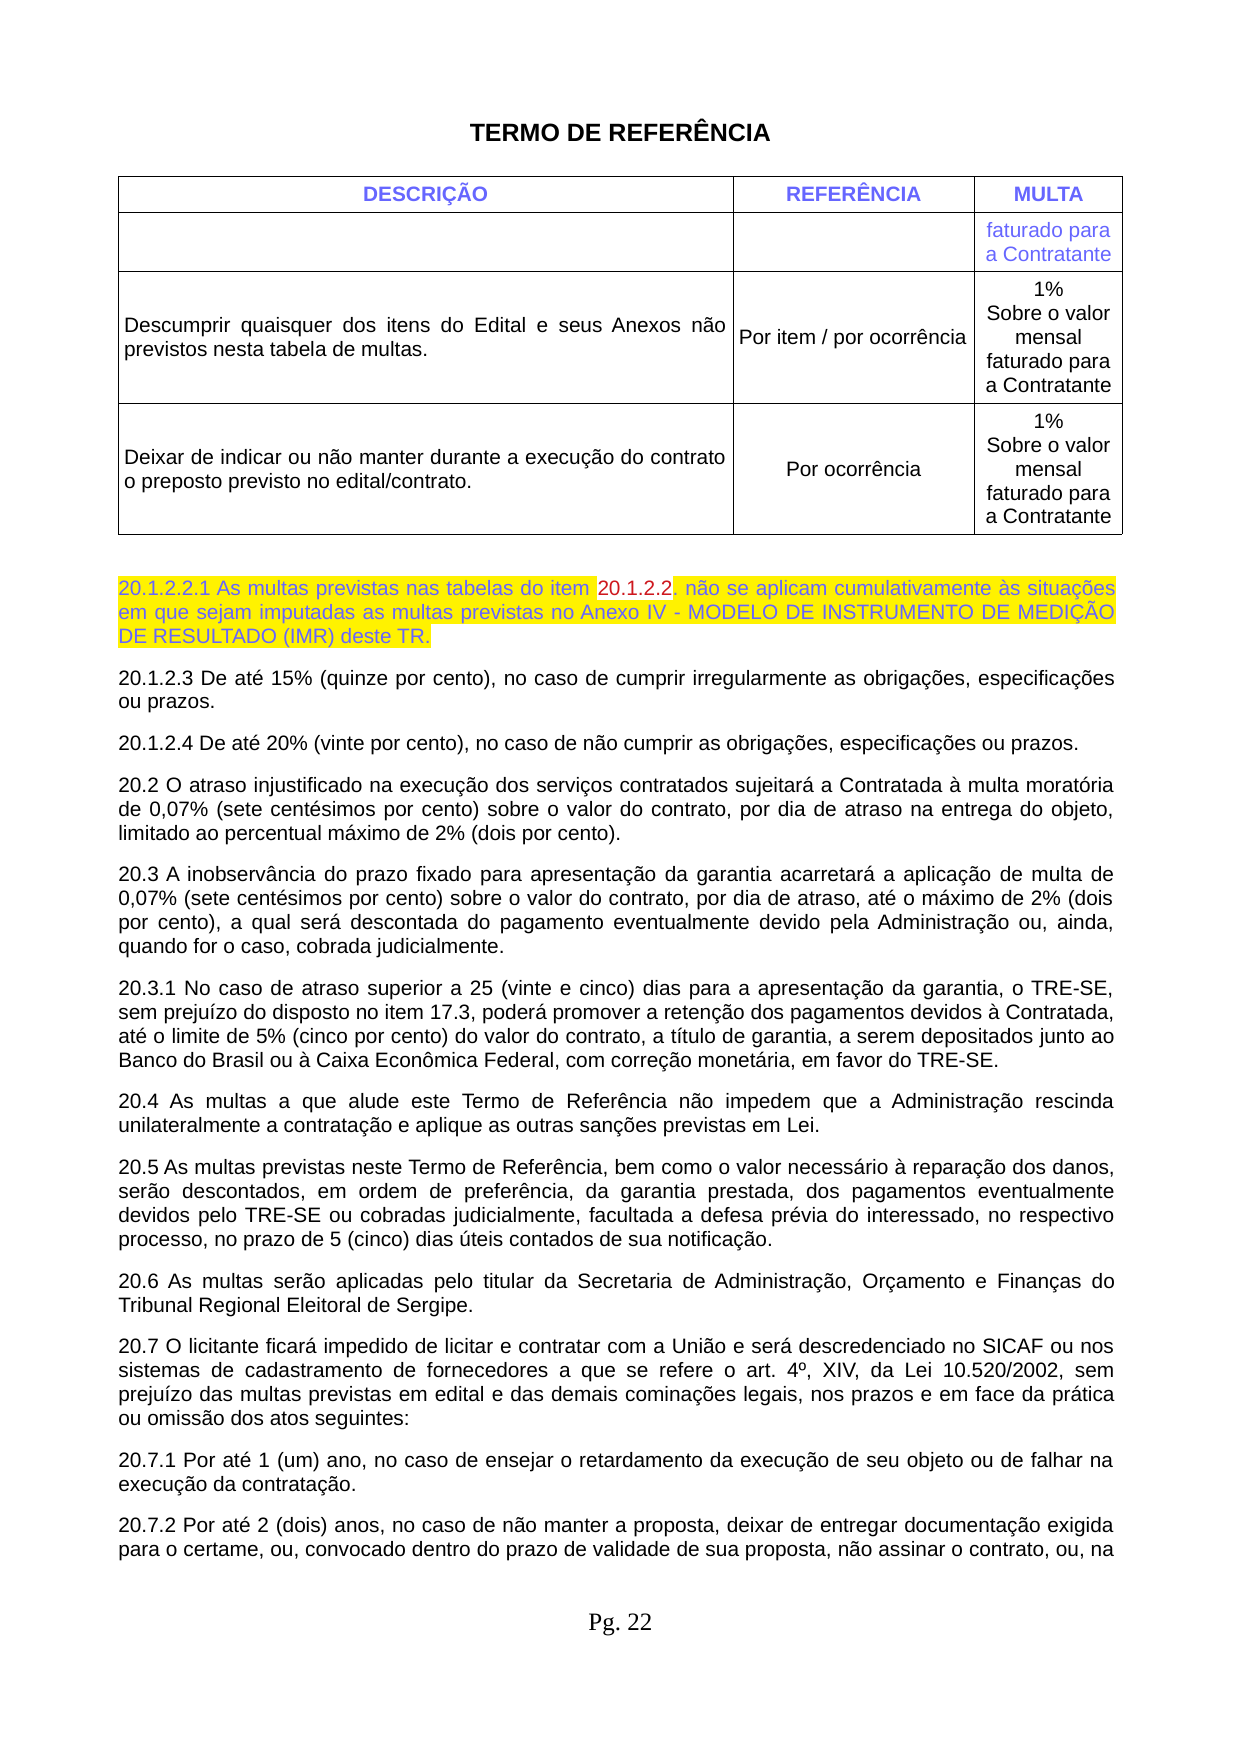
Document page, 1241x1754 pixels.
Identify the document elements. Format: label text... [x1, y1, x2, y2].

text 20.6 As multas serão aplicadas pelo titular da Secretaria de Administração, Orçamento e Finanças do Tribunal Regional Eleitoral de Sergipe. [118, 1268, 1116, 1316]
table_cell Por item / por ocorrência [734, 272, 974, 403]
text 20.3 A inobservância do prazo fixado para apresentação da garantia acarretará a aplicação de multa de 0,07% (sete centésimos por cento) sobre o valor do contrato, por dia de atraso, até o máximo de 2% (dois por cento), a qual será descontada do pagamento eventualmente devido pela Administração ou, ainda, quando for o caso, cobrada judicialmente. [118, 862, 1116, 958]
text 20.1.2.2.1 As multas previstas nas tabelas do item 20.1.2.2. não se aplicam cumulativamente às situações em que sejam imputadas as multas previstas no Anexo IV - MODELO DE INSTRUMENTO DE MEDIÇÃO DE RESULTADO (IMR) deste TR. [118, 576, 1116, 648]
table_cell [734, 213, 974, 271]
text 20.7 O licitante ficará impedido de licitar e contratar com a União e será descredenciado no SICAF ou nos sistemas de cadastramento de fornecedores a que se refere o art. 4º, XIV, da Lei 10.520/2002, sem prejuízo das multas previstas em edital e das demais cominações legais, nos prazos e em face da prática ou omissão dos atos seguintes: [118, 1334, 1116, 1430]
text 20.5 As multas previstas neste Termo de Referência, bem como o valor necessário à reparação dos danos, serão descontados, em ordem de preferência, da garantia prestada, dos pagamentos eventualmente devidos pelo TRE-SE ou cobradas judicialmente, facultada a defesa prévia do interessado, no respectivo processo, no prazo de 5 (cinco) dias úteis contados de sua notificação. [118, 1155, 1116, 1251]
text 20.7.1 Por até 1 (um) ano, no caso de ensejar o retardamento da execução de seu objeto ou de falhar na execução da contratação. [118, 1448, 1116, 1496]
text 20.7.2 Por até 2 (dois) anos, no caso de não manter a proposta, deixar de entregar documentação exigida para o certame, ou, convocado dentro do prazo de validade de sua proposta, não assinar o contrato, ou, na [118, 1513, 1116, 1561]
table_cell 1% Sobre o valor mensal faturado para a Contratante [975, 272, 1122, 403]
table_cell Por ocorrência [734, 404, 974, 534]
table_cell Deixar de indicar ou não manter durante a execução do contrato o preposto previsto no edital/contrato. [119, 404, 733, 534]
table_header MULTA [975, 177, 1122, 212]
table_header DESCRIÇÃO [119, 177, 733, 212]
table_cell 1% Sobre o valor mensal faturado para a Contratante [975, 404, 1122, 534]
table_cell [119, 213, 733, 271]
text 20.4 As multas a que alude este Termo de Referência não impedem que a Administração rescinda unilateralmente a contratação e aplique as outras sanções previstas em Lei. [118, 1089, 1116, 1137]
text 20.1.2.3 De até 15% (quinze por cento), no caso de cumprir irregularmente as obrigações, especificações ou prazos. [118, 665, 1116, 713]
text 20.2 O atraso injustificado na execução dos serviços contratados sujeitará a Contratada à multa moratória de 0,07% (sete centésimos por cento) sobre o valor do contrato, por dia de atraso na entrega do objeto, limitado ao percentual máximo de 2% (dois por cento). [118, 773, 1116, 844]
table_cell Descumprir quaisquer dos itens do Edital e seus Anexos não previstos nesta tabela de multas. [119, 272, 733, 403]
text 20.3.1 No caso de atraso superior a 25 (vinte e cinco) dias para a apresentação da garantia, o TRE-SE, sem prejuízo do disposto no item 17.3, poderá promover a retenção dos pagamentos devidos à Contratada, até o limite de 5% (cinco por cento) do valor do contrato, a título de garantia, a serem depositados junto ao Banco do Brasil ou à Caixa Econômica Federal, com correção monetária, em favor do TRE-SE. [118, 976, 1116, 1072]
table_header REFERÊNCIA [734, 177, 974, 212]
text 20.1.2.4 De até 20% (vinte por cento), no caso de não cumprir as obrigações, especificações ou prazos. [118, 731, 1116, 755]
table_cell faturado para a Contratante [975, 213, 1122, 271]
